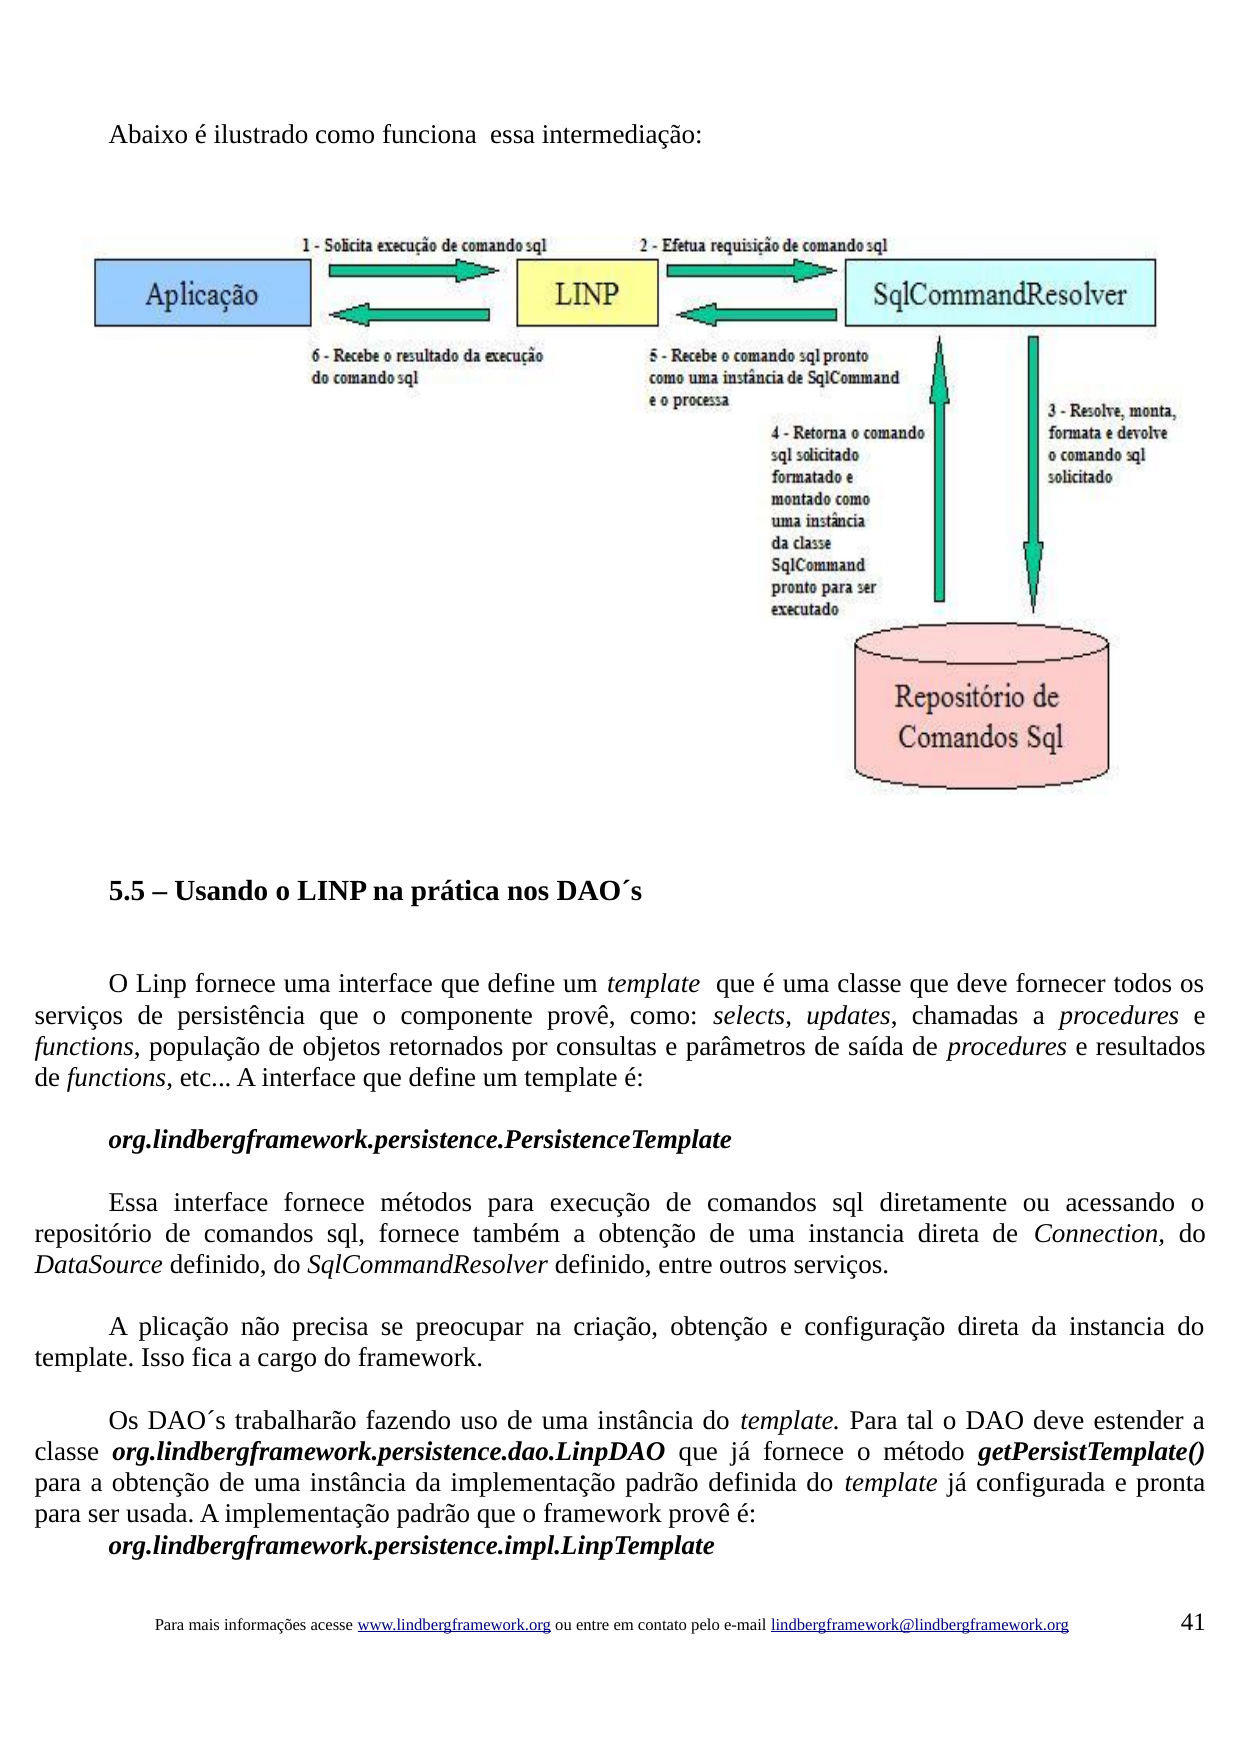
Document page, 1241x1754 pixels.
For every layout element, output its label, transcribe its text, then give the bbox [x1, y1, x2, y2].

text org.lindbergframework.persistence.PersistenceTemplate [34, 1123, 1206, 1154]
text Essa interface fornece métodos para execução de comandos sql diretamente ou acessando o repositório de comandos sql, fornece também a obtenção de uma instancia direta de Connection, do DataSource definido, do SqlCommandResolver definido, entre outros serviços. [34, 1186, 1206, 1279]
text A plicação não precisa se preocupar na criação, obtenção e configuração direta da instancia do template. Isso fica a cargo do framework. [34, 1310, 1206, 1373]
text Os DAO´s trabalharão fazendo uso de uma instância do template. Para tal o DAO deve estender a classe org.lindbergframework.persistence.dao.LinpDAO que já fornece o método getPersistTemplate() para a obtenção de uma instância da implementação padrão definida do template já configurada e pronta para ser usada. A implementação padrão que o framework provê é: [34, 1404, 1206, 1529]
text O Linp fornece uma interface que define um template que é uma classe que deve fornecer todos os serviços de persistência que o componente provê, como: selects, updates, chamadas a procedures e functions, população de objetos retornados por consultas e parâmetros de saída de procedures e resultados de functions, etc... A interface que define um template é: [34, 965, 1206, 1092]
text org.lindbergframework.persistence.impl.LinpTemplate [34, 1529, 1206, 1560]
picture [57, 149, 1183, 823]
subtitle 5.5 – Usando o LINP na prática nos DAO´s [94, 873, 1206, 907]
text Abaixo é ilustrado como funciona essa intermediação: [34, 118, 1206, 149]
